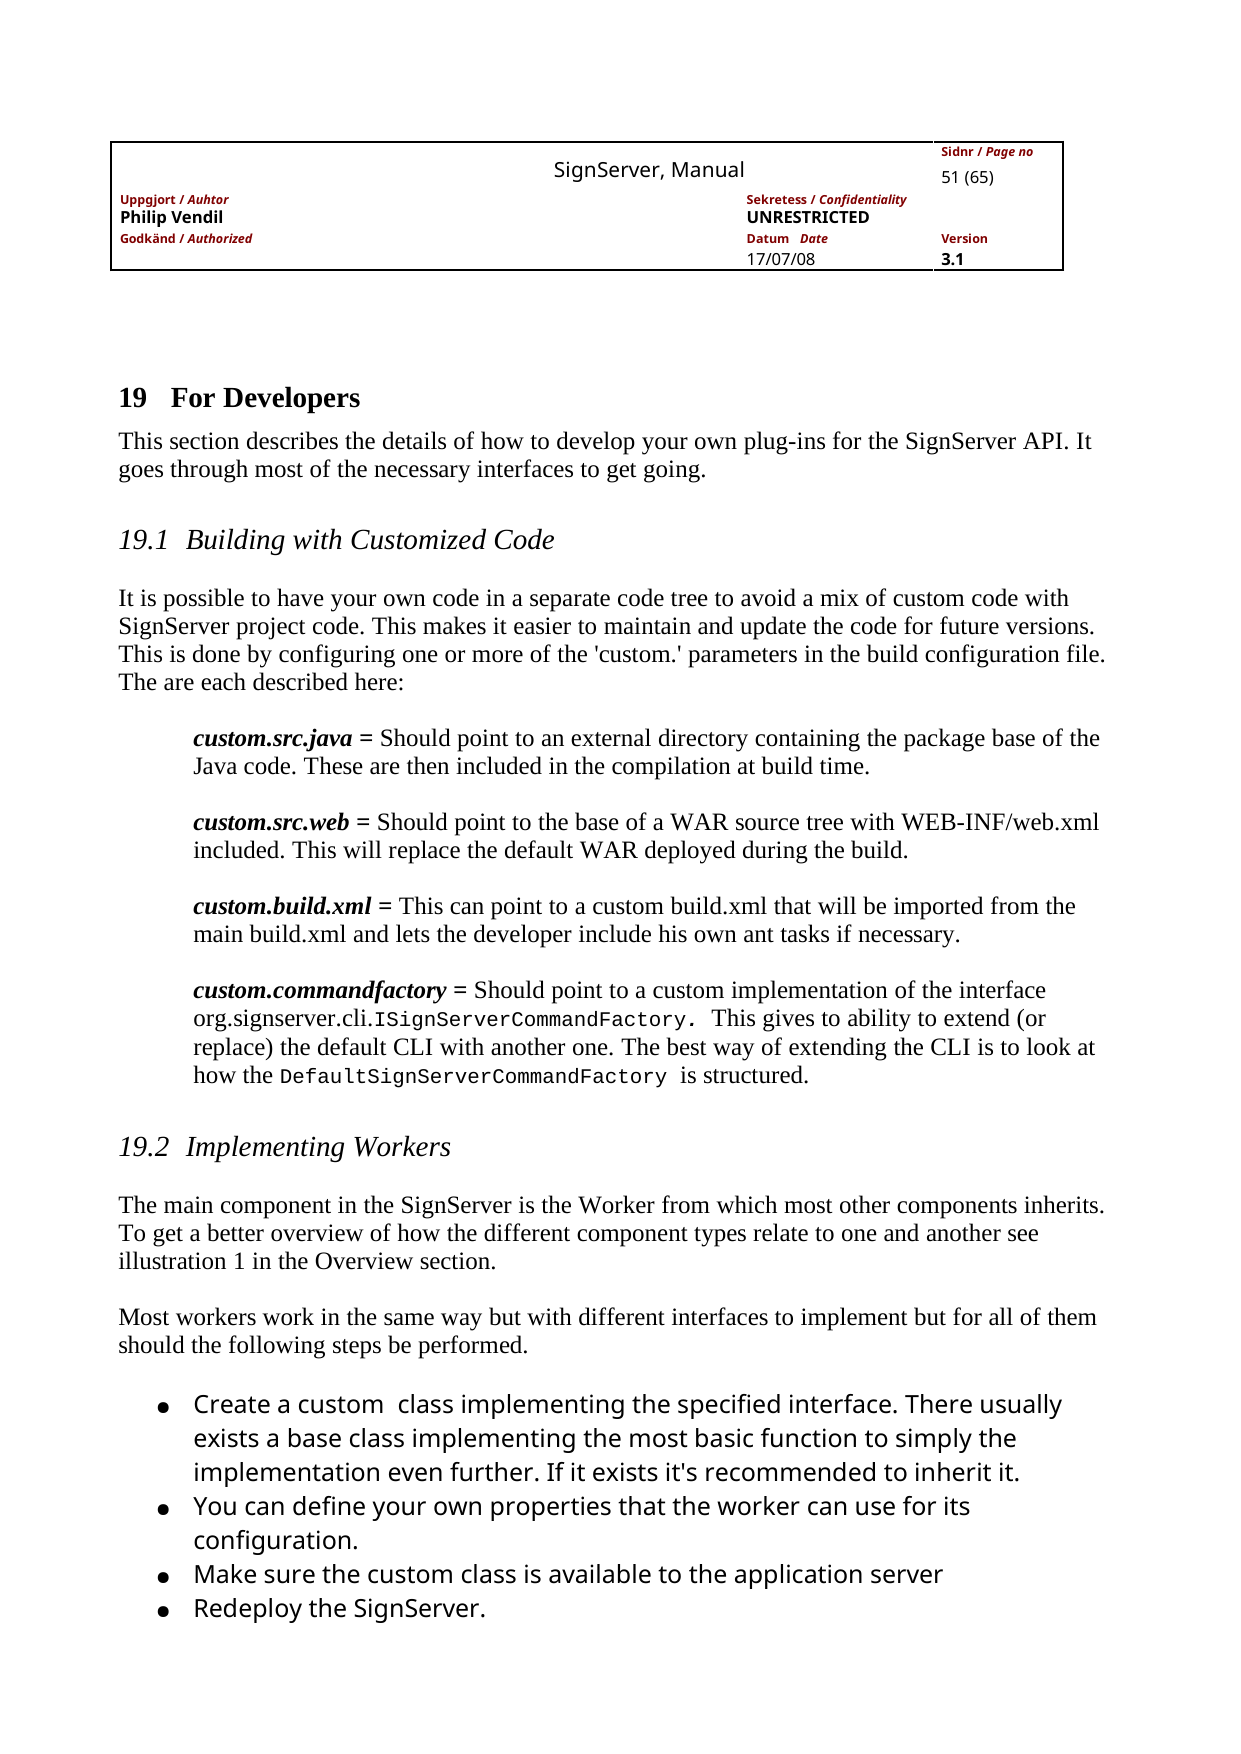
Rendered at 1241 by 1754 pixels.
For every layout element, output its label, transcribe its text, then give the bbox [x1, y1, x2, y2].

text The main component in the SignServer is the Worker from which most other components inherits. To get a better overview of how the different component types relate to one and another see illustration 1 in the Overview section. [118, 1191, 1122, 1275]
text custom.src.web = Should point to the base of a WAR source tree with WEB-INF/web.xml included. This will replace the default WAR deployed during the build. [193, 808, 1122, 864]
list You can define your own properties that the worker can use for its configuration. [156, 1489, 1122, 1557]
text custom.build.xml = This can point to a custom build.xml that will be imported from the main build.xml and lets the developer include his own ant tasks if necessary. [193, 892, 1122, 948]
text Most workers work in the same way but with different interfaces to implement but for all of them should the following steps be performed. [118, 1303, 1122, 1359]
subtitle Implementing Workers [118, 1131, 1122, 1163]
text custom.commandfactory = Should point to a custom implementation of the interface org.signserver.cli.ISignServerCommandFactory. This gives to ability to extend (or replace) the default CLI with another one. The best way of extending the CLI is to look at how the DefaultSignServerCommandFactory is structured. [193, 976, 1122, 1090]
text This section describes the details of how to develop your own plug-ins for the SignServer API. It goes through most of the necessary interfaces to get going. [118, 427, 1122, 483]
list Make sure the custom class is available to the application server [156, 1557, 1122, 1591]
text custom.src.java = Should point to an external directory containing the package base of the Java code. These are then included in the compilation at build time. [193, 724, 1122, 808]
list Redeploy the SignServer. [156, 1591, 1122, 1625]
subtitle For Developers [118, 382, 1122, 414]
subtitle Building with Customized Code [118, 523, 1122, 556]
text It is possible to have your own code in a separate code tree to avoid a mix of custom code with SignServer project code. This makes it easier to maintain and update the code for future versions. This is done by configuring one or more of the 'custom.' parameters in the build configuration file. The are each described here: [118, 584, 1122, 696]
list Create a custom class implementing the specified interface. There usually exists a base class implementing the most basic function to simply the implementation even further. If it exists it's recommended to inherit it. [156, 1387, 1122, 1489]
